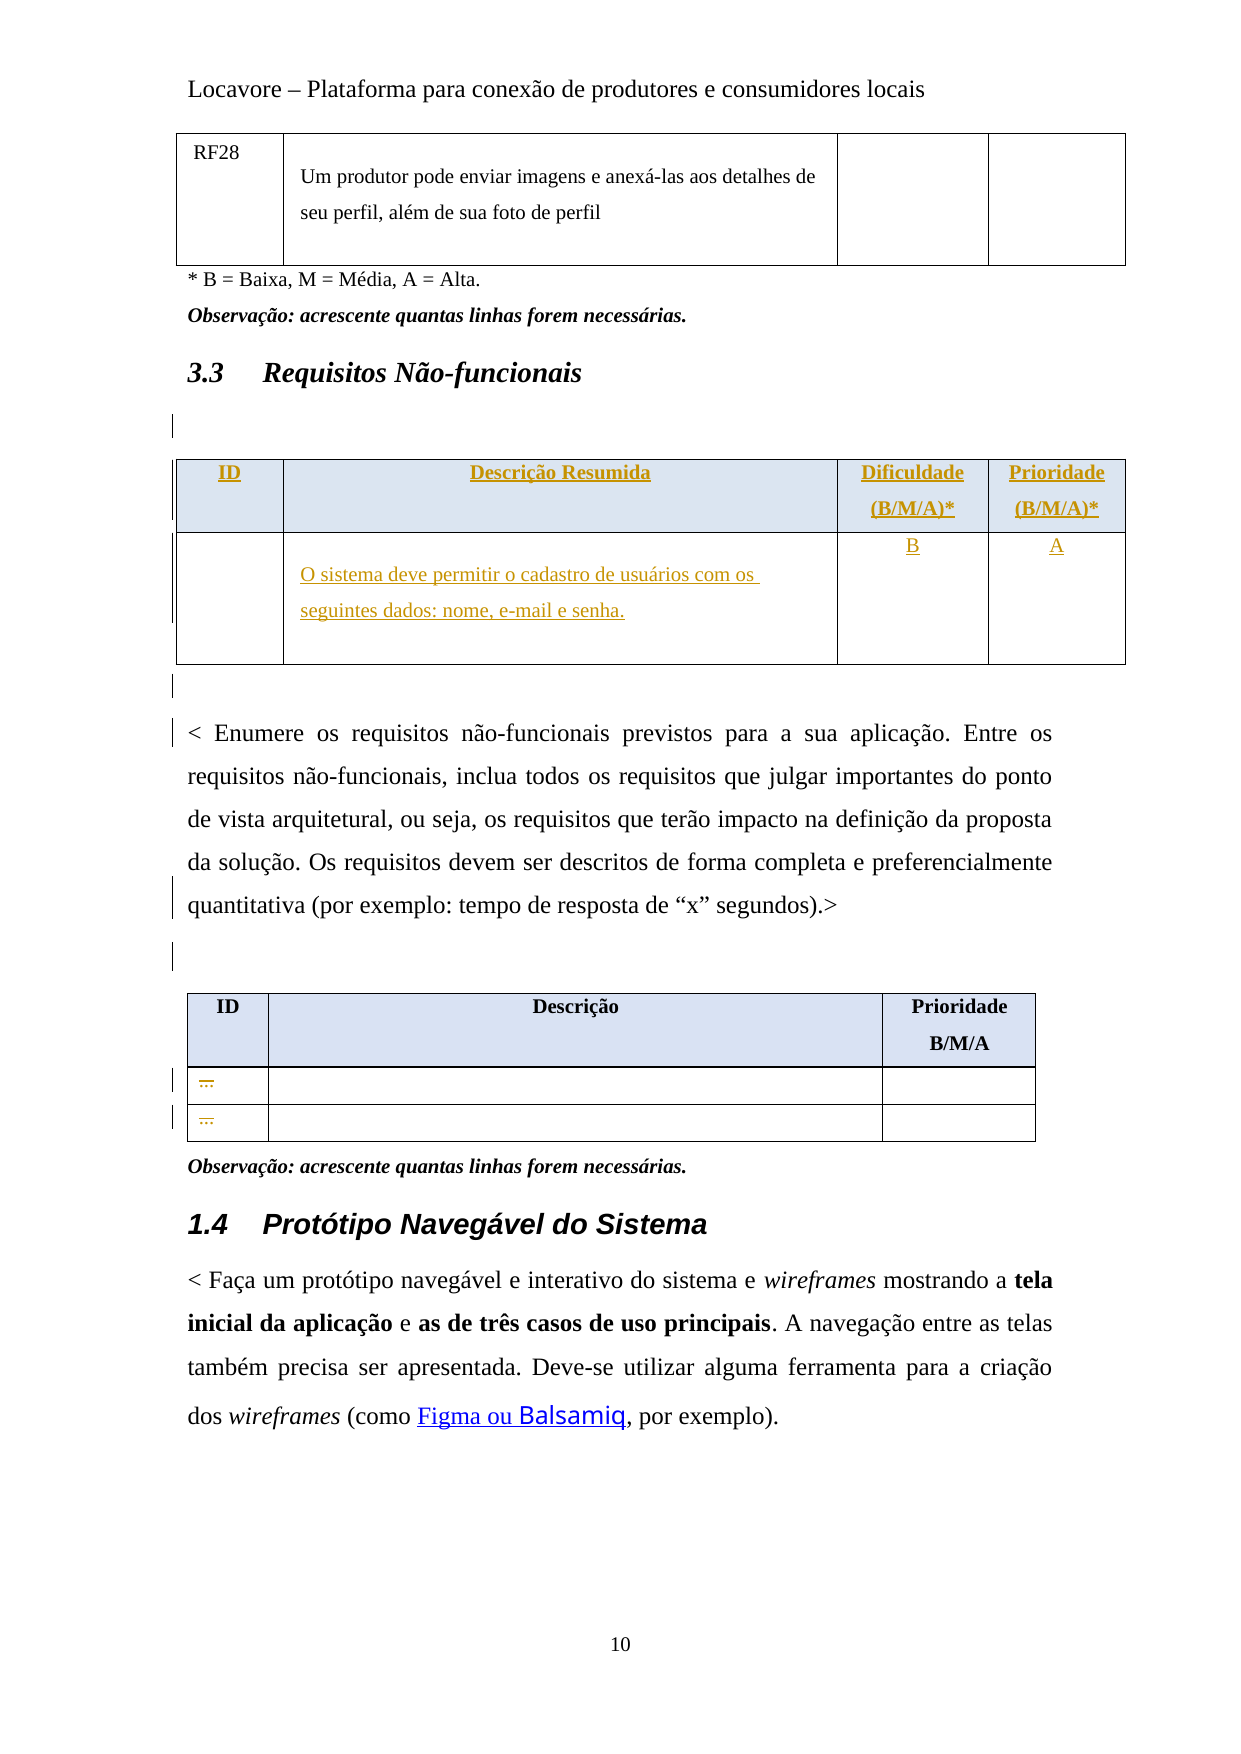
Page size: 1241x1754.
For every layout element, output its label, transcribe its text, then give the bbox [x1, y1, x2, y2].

table_cell A [989, 533, 1125, 664]
table_cell [188, 1068, 268, 1103]
subtitle Requisitos Não-funcionais [187, 356, 1053, 389]
table_cell B [838, 533, 988, 664]
table_cell Um produtor pode enviar imagens e anexá-las aos detalhes de seu perfil, além de sua foto de perfil [284, 134, 837, 265]
text < Enumere os requisitos não-funcionais previstos para a sua aplicação. Entre os requisitos não-funcionais, inclua todos os requisitos que julgar importantes do ponto de vista arquitetural, ou seja, os requisitos que terão impacto na definição da proposta da solução. Os requisitos devem ser descritos de forma completa e preferencialmente quantitativa (por exemplo: tempo de resposta de “x” segundos).> [187, 718, 1053, 919]
subtitle Protótipo Navegável do Sistema [187, 1207, 1053, 1240]
table_cell [989, 134, 1125, 265]
text < Faça um protótipo navegável e interativo do sistema e wireframes mostrando a tela inicial da aplicação e as de três casos de uso principais. A navegação entre as telas também precisa ser apresentada. Deve-se utilizar alguma ferramenta para a criação dos wireframes (como Figma ou Balsamiq, por exemplo). [187, 1265, 1053, 1431]
table_header ID [177, 460, 283, 532]
table_cell [883, 1105, 1035, 1141]
table_cell [177, 533, 283, 664]
table_cell O sistema deve permitir o cadastro de usuários com os seguintes dados: nome, e-mail e senha. [284, 533, 837, 664]
table_header Descrição [269, 994, 882, 1066]
table_header Prioridade (B/M/A)* [989, 460, 1125, 532]
text Observação: acrescente quantas linhas forem necessárias. [187, 1154, 1053, 1178]
table_cell [188, 1105, 268, 1141]
table_header Descrição Resumida [284, 460, 837, 532]
table_header Prioridade B/M/A [883, 994, 1035, 1066]
table_header ID [188, 994, 268, 1066]
table_cell [269, 1068, 882, 1103]
table_cell RF28 [177, 134, 283, 265]
text Observação: acrescente quantas linhas forem necessárias. [187, 303, 1053, 327]
text * B = Baixa, M = Média, A = Alta. [187, 266, 1053, 291]
table_cell [883, 1068, 1035, 1103]
table_cell [269, 1105, 882, 1141]
table_cell [838, 134, 988, 265]
table_header Dificuldade (B/M/A)* [838, 460, 988, 532]
